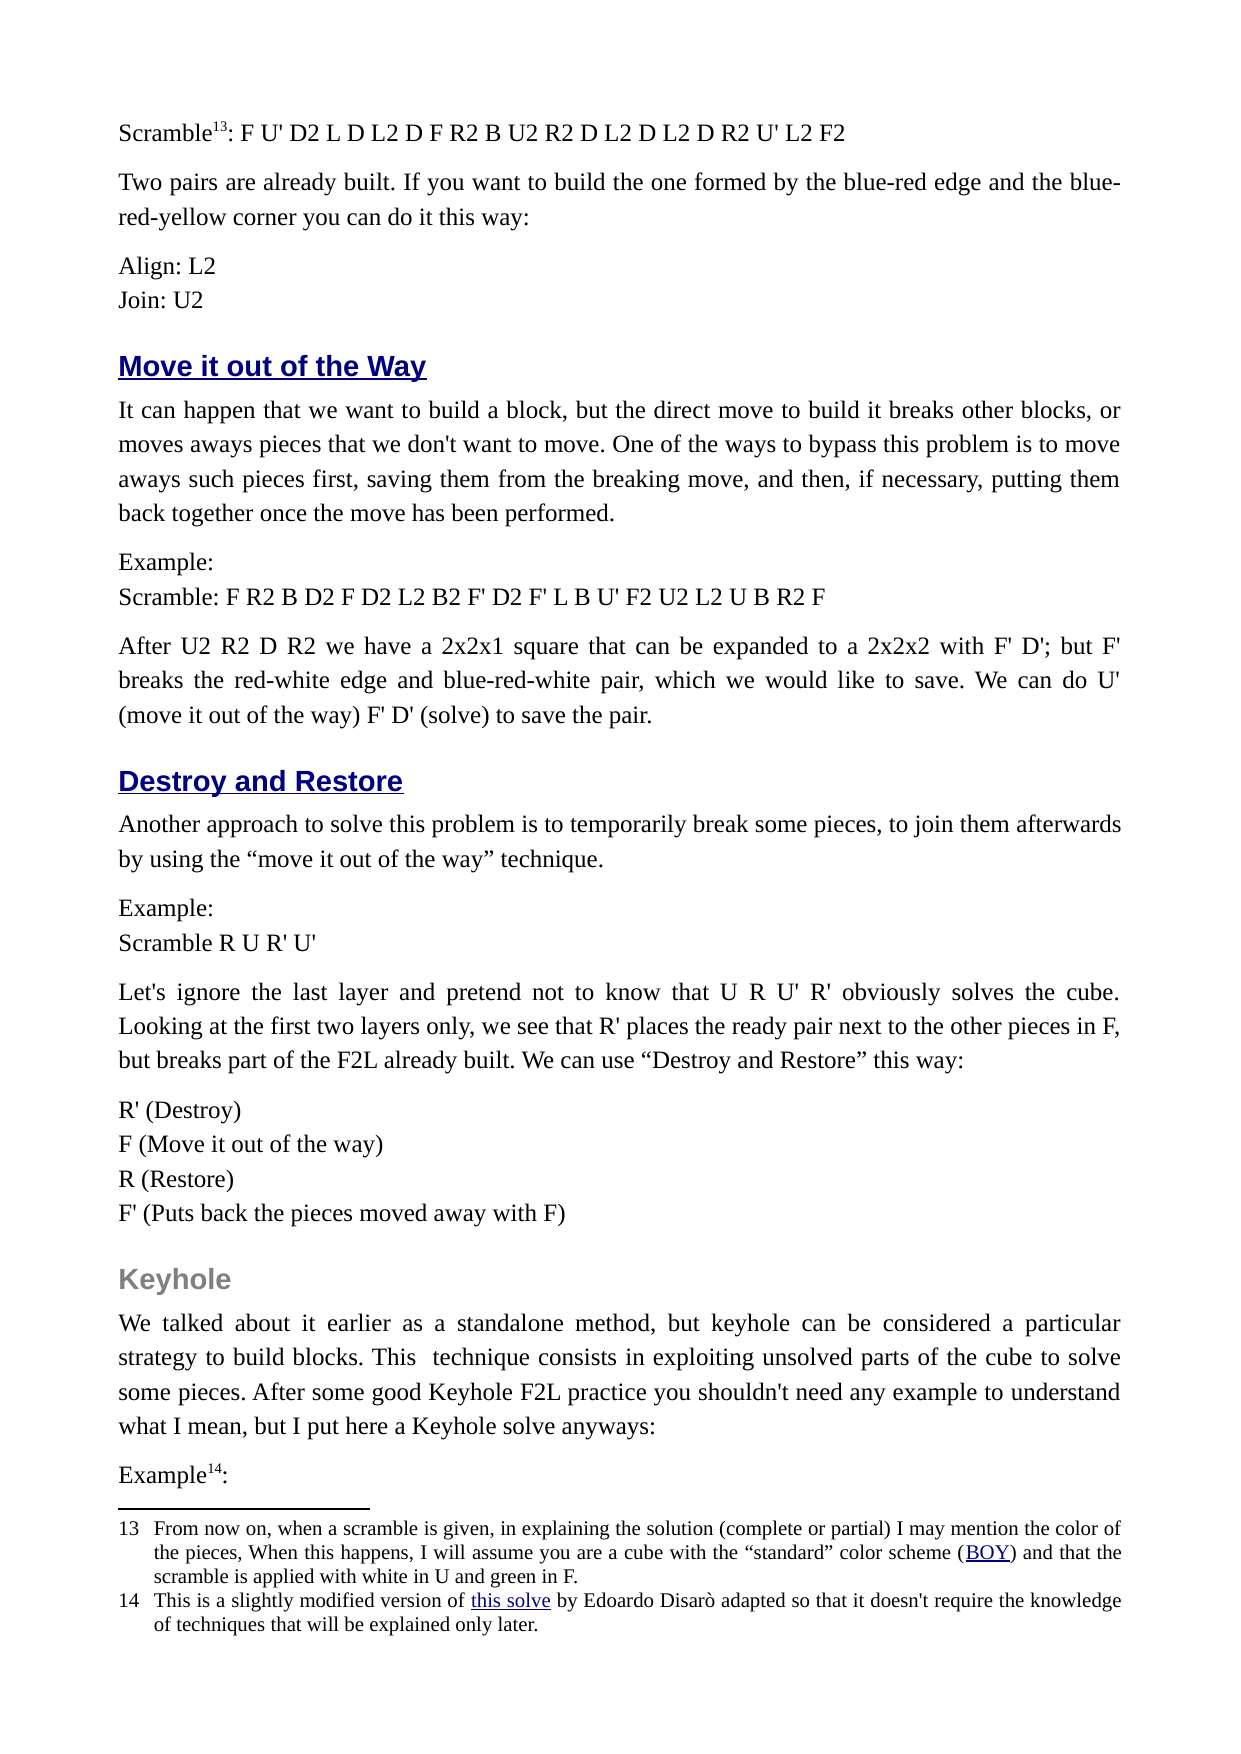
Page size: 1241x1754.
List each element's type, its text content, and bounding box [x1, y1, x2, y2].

text Another approach to solve this problem is to temporarily break some pieces, to join them afterwards by using the “move it out of the way” technique. [118, 809, 1122, 873]
text This is a slightly modified version of this solve by Edoardo Disarò adapted so that it doesn't require the knowledge of techniques that will be explained only later. [118, 1588, 1122, 1636]
text Two pairs are already built. If you want to build the one formed by the blue-red edge and the blue-red-yellow corner you can do it this way: [118, 167, 1122, 230]
subtitle Keyhole [118, 1262, 1122, 1295]
subtitle Move it out of the Way [118, 349, 1122, 382]
text R' (Destroy) F (Move it out of the way) R (Restore) F' (Puts back the pieces moved away with F) [118, 1095, 1122, 1227]
text Let's ignore the last layer and pretend not to know that U R U' R' obviously solves the cube. Looking at the first two layers only, we see that R' places the ready pair next to the other pieces in F, but breaks part of the F2L already built. We can use “Destroy and Restore” this way: [118, 977, 1122, 1074]
text Example: Scramble: U' R' L F' B U2 R2 B2 L' B R D F2 D2 L2 F2 D' R2 F2 Solution: [118, 1460, 1122, 1489]
subtitle Destroy and Restore [118, 763, 1122, 797]
text Example: Scramble: F R2 B D2 F D2 L2 B2 F' D2 F' L B U' F2 U2 L2 U B R2 F [118, 547, 1122, 611]
text From now on, when a scramble is given, in explaining the solution (complete or partial) I may mention the color of the pieces, When this happens, I will assume you are a cube with the “standard” color scheme (BOY) and that the scramble is applied with white in U and green in F. [118, 1516, 1122, 1588]
text Scramble: F U' D2 L D L2 D F R2 B U2 R2 D L2 D L2 D R2 U' L2 F2 [118, 118, 1122, 147]
text It can happen that we want to build a block, but the direct move to build it breaks other blocks, or moves aways pieces that we don't want to move. One of the ways to bypass this problem is to move aways such pieces first, saving them from the breaking move, and then, if necessary, putting them back together once the move has been performed. [118, 395, 1122, 527]
text Align: L2 Join: U2 [118, 251, 1122, 314]
text After U2 R2 D R2 we have a 2x2x1 square that can be expanded to a 2x2x2 with F' D'; but F' breaks the red-white edge and blue-red-white pair, which we would like to save. We can do U' (move it out of the way) F' D' (solve) to save the pair. [118, 631, 1122, 729]
text We talked about it earlier as a standalone method, but keyhole can be considered a particular strategy to build blocks. This technique consists in exploiting unsolved parts of the cube to solve some pieces. After some good Keyhole F2L practice you shouldn't need any example to understand what I mean, but I put here a Keyhole solve anyways: [118, 1308, 1122, 1440]
text Example: Scramble R U R' U' [118, 893, 1122, 956]
